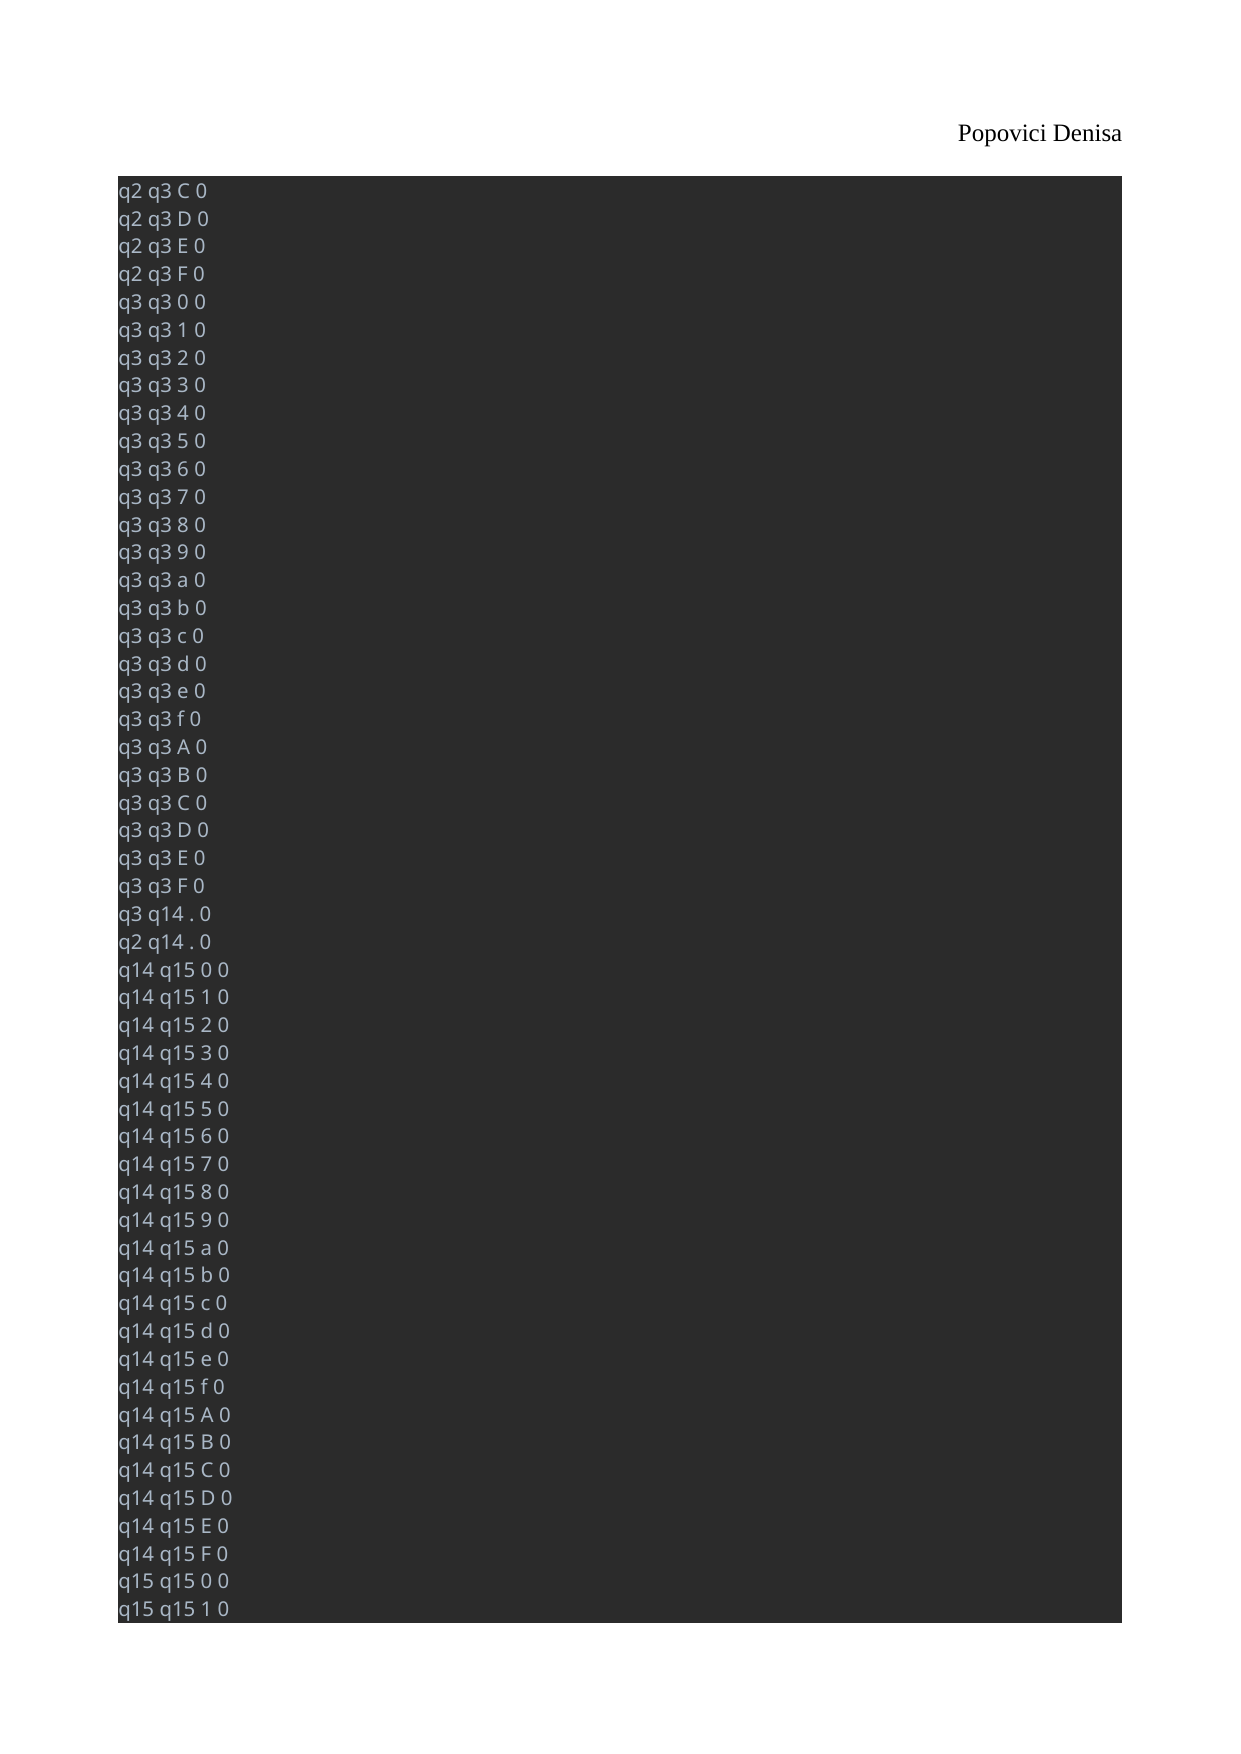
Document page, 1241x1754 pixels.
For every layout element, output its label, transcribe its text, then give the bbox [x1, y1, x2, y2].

text q14 q15 8 0 [118, 1178, 1122, 1205]
text q3 q3 c 0 [118, 621, 1122, 649]
text q14 q15 F 0 [118, 1539, 1122, 1567]
text q14 q15 E 0 [118, 1511, 1122, 1539]
text q14 q15 0 0 [118, 955, 1122, 983]
text q2 q14 . 0 [118, 927, 1122, 955]
text q14 q15 2 0 [118, 1011, 1122, 1038]
text q3 q3 8 0 [118, 510, 1122, 538]
text q3 q3 4 0 [118, 399, 1122, 427]
text q2 q3 C 0 [118, 176, 1122, 204]
text q14 q15 1 0 [118, 983, 1122, 1011]
text q14 q15 5 0 [118, 1094, 1122, 1122]
text q3 q3 9 0 [118, 538, 1122, 566]
text q14 q15 c 0 [118, 1289, 1122, 1317]
text q3 q3 6 0 [118, 454, 1122, 482]
text q14 q15 6 0 [118, 1122, 1122, 1150]
text q15 q15 0 0 [118, 1567, 1122, 1595]
text q3 q14 . 0 [118, 899, 1122, 927]
text q3 q3 a 0 [118, 566, 1122, 593]
text q3 q3 0 0 [118, 288, 1122, 315]
text q2 q3 F 0 [118, 260, 1122, 288]
text q14 q15 b 0 [118, 1261, 1122, 1289]
text q3 q3 7 0 [118, 482, 1122, 510]
text q3 q3 F 0 [118, 872, 1122, 899]
text q14 q15 9 0 [118, 1205, 1122, 1233]
text q14 q15 f 0 [118, 1372, 1122, 1400]
text q3 q3 b 0 [118, 593, 1122, 621]
text q3 q3 2 0 [118, 343, 1122, 371]
text q3 q3 C 0 [118, 788, 1122, 816]
text q14 q15 7 0 [118, 1150, 1122, 1178]
text q3 q3 A 0 [118, 733, 1122, 760]
text q3 q3 B 0 [118, 760, 1122, 788]
text q14 q15 D 0 [118, 1483, 1122, 1511]
text q14 q15 3 0 [118, 1038, 1122, 1066]
text q3 q3 f 0 [118, 705, 1122, 733]
text q14 q15 d 0 [118, 1317, 1122, 1344]
text q15 q15 1 0 [118, 1595, 1122, 1623]
text q14 q15 a 0 [118, 1233, 1122, 1261]
text q14 q15 e 0 [118, 1344, 1122, 1372]
text q3 q3 1 0 [118, 315, 1122, 343]
text q14 q15 B 0 [118, 1428, 1122, 1456]
text q14 q15 A 0 [118, 1400, 1122, 1428]
text q3 q3 3 0 [118, 371, 1122, 399]
text q14 q15 4 0 [118, 1066, 1122, 1094]
text q3 q3 D 0 [118, 816, 1122, 844]
text q3 q3 d 0 [118, 649, 1122, 677]
text q3 q3 E 0 [118, 844, 1122, 872]
text q2 q3 D 0 [118, 204, 1122, 232]
text q2 q3 E 0 [118, 232, 1122, 260]
text q3 q3 5 0 [118, 427, 1122, 454]
text q3 q3 e 0 [118, 677, 1122, 705]
text q14 q15 C 0 [118, 1456, 1122, 1483]
